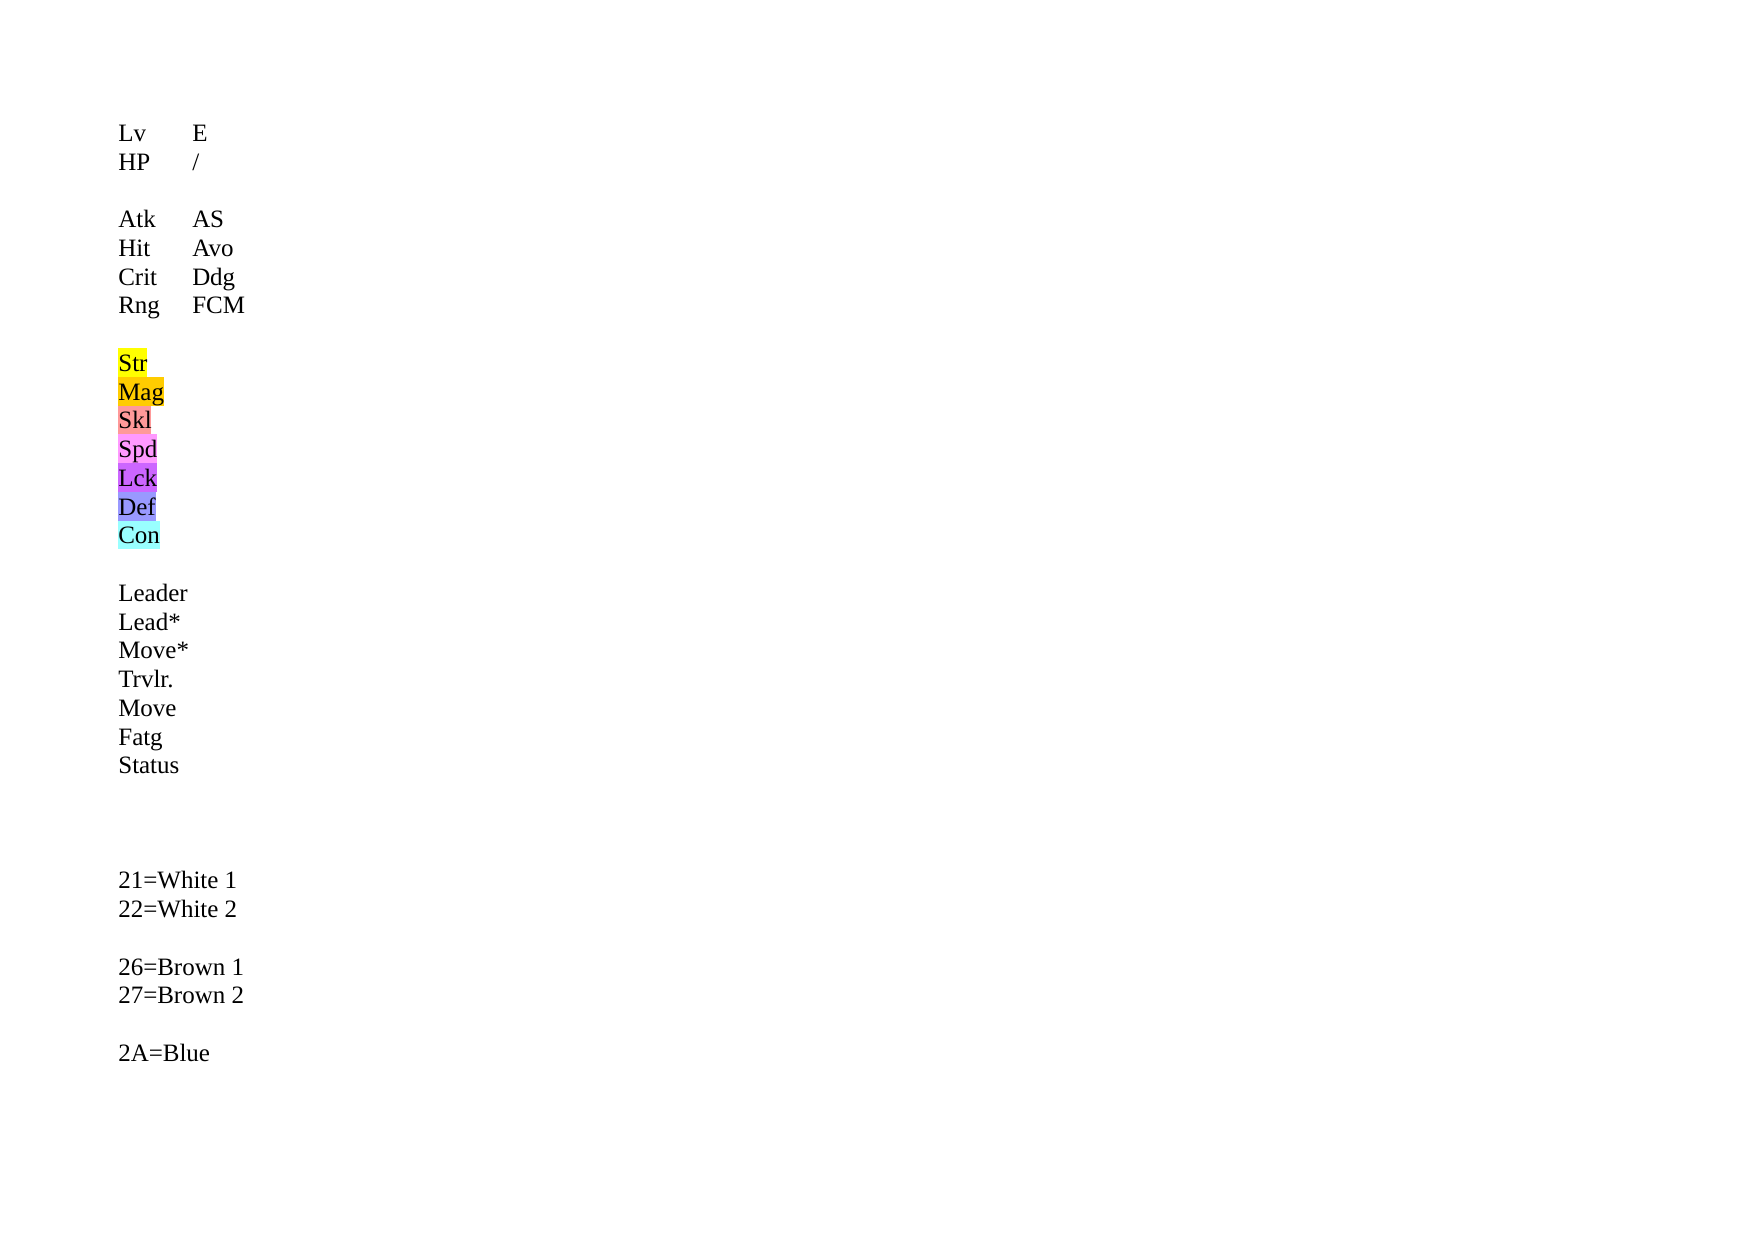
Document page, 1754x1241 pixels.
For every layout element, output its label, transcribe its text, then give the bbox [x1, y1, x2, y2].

text Atk AS [118, 204, 1636, 233]
text Rng FCM [118, 291, 1636, 319]
text 27=Brown 2 [118, 981, 1636, 1009]
text Mag [118, 377, 1636, 406]
text Hit Avo [118, 233, 1636, 262]
text 21=White 1 [118, 866, 1636, 894]
text Con [118, 521, 1636, 549]
text Status [118, 751, 1636, 779]
text Crit Ddg [118, 262, 1636, 291]
text Str [118, 348, 1636, 377]
text Spd [118, 434, 1636, 463]
text Leader [118, 578, 1636, 607]
text Trvlr. [118, 664, 1636, 693]
text HP / [118, 147, 1636, 176]
text 2A=Blue [118, 1038, 1636, 1067]
text Lv E [118, 118, 1636, 147]
text 26=Brown 1 [118, 952, 1636, 981]
text Lead* [118, 607, 1636, 636]
text Move* [118, 636, 1636, 664]
text Def [118, 492, 1636, 521]
text Skl [118, 406, 1636, 434]
text Lck [118, 463, 1636, 492]
text Fatg [118, 722, 1636, 751]
text Move [118, 693, 1636, 722]
text 22=White 2 [118, 894, 1636, 923]
